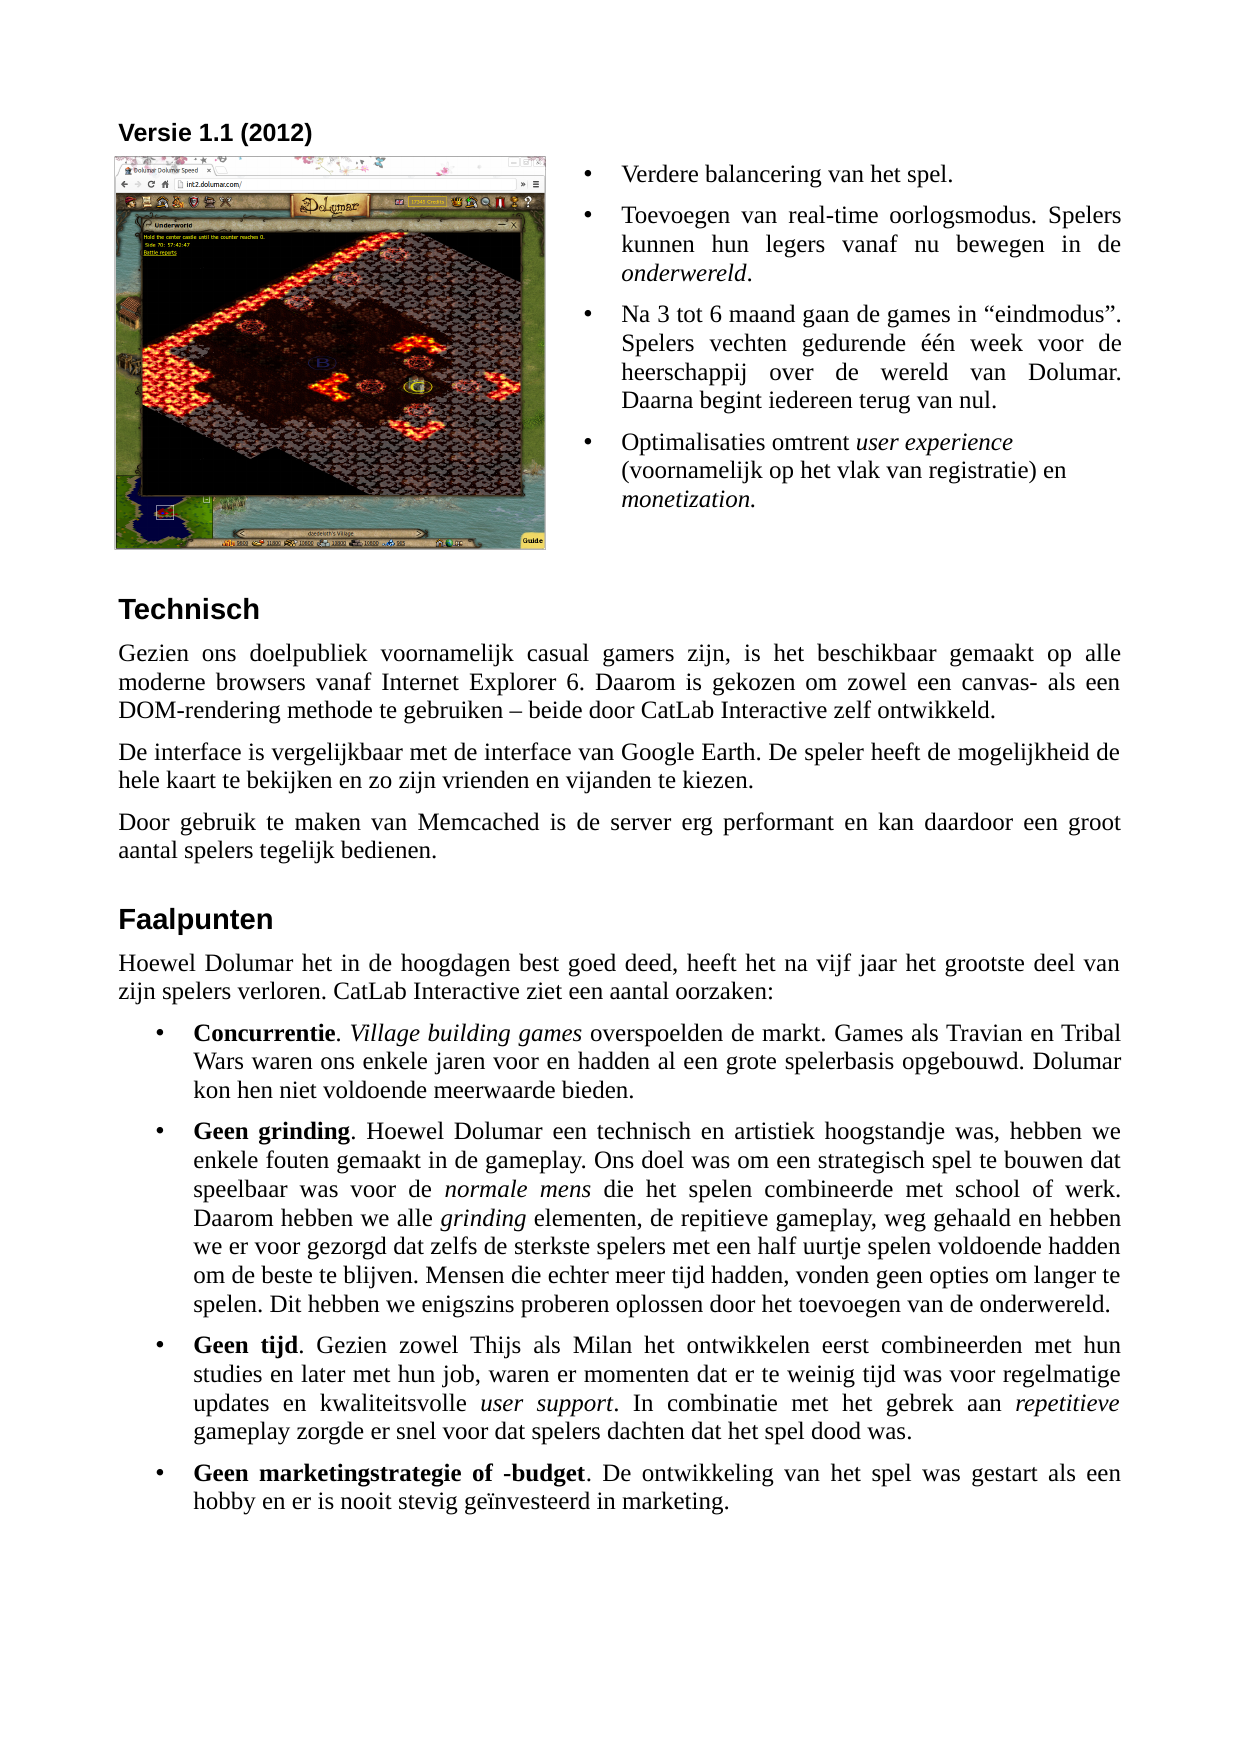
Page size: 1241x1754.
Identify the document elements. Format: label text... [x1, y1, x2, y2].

list Concurrentie. Village building games overspoelden de markt. Games als Travian en Tribal Wars waren ons enkele jaren voor en hadden al een grote spelerbasis opgebouwd. Dolumar kon hen niet voldoende meerwaarde bieden. [156, 1018, 1122, 1104]
text Door gebruik te maken van Memcached is de server erg performant en kan daardoor een groot aantal spelers tegelijk bedienen. [118, 807, 1122, 864]
text Gezien ons doelpubliek voornamelijk casual gamers zijn, is het beschikbaar gemaakt op alle moderne browsers vanaf Internet Explorer 6. Daarom is gekozen om zowel een canvas- als een DOM-rendering methode te gebruiken – beide door CatLab Interactive zelf ontwikkeld. [118, 638, 1122, 724]
subtitle Technisch [118, 592, 1122, 625]
text Hoewel Dolumar het in de hoogdagen best goed deed, heeft het na vijf jaar het grootste deel van zijn spelers verloren. CatLab Interactive ziet een aantal oorzaken: [118, 948, 1122, 1005]
subtitle Faalpunten [118, 902, 1122, 935]
list Na 3 tot 6 maand gaan de games in “eindmodus”. Spelers vechten gedurende één week voor de heerschappij over de wereld van Dolumar. Daarna begint iedereen terug van nul. [546, 299, 1122, 414]
list Geen grinding. Hoewel Dolumar een technisch en artistiek hoogstandje was, hebben we enkele fouten gemaakt in de gameplay. Ons doel was om een strategisch spel te bouwen dat speelbaar was voor de normale mens die het spelen combineerde met school of werk. Daarom hebben we alle grinding elementen, de repitieve gameplay, weg gehaald en hebben we er voor gezorgd dat zelfs de sterkste spelers met een half uurtje spelen voldoende hadden om de beste te blijven. Mensen die echter meer tijd hadden, vonden geen opties om langer te spelen. Dit hebben we enigszins proberen oplossen door het toevoegen van de onderwereld. [156, 1116, 1122, 1318]
text De interface is vergelijkbaar met de interface van Google Earth. De speler heeft de mogelijkheid de hele kaart te bekijken en zo zijn vrienden en vijanden te kiezen. [118, 737, 1122, 794]
subtitle Versie 1.1 (2012) [118, 118, 1122, 147]
list Verdere balancering van het spel. [546, 159, 1122, 188]
list Geen tijd. Gezien zowel Thijs als Milan het ontwikkelen eerst combineerden met hun studies en later met hun job, waren er momenten dat er te weinig tijd was voor regelmatige updates en kwaliteitsvolle user support. In combinatie met het gebrek aan repetitieve gameplay zorgde er snel voor dat spelers dachten dat het spel dood was. [156, 1330, 1122, 1445]
picture [114, 156, 546, 550]
list Geen marketingstrategie of -budget. De ontwikkeling van het spel was gestart als een hobby en er is nooit stevig geïnvesteerd in marketing. [156, 1458, 1122, 1515]
list Toevoegen van real-time oorlogsmodus. Spelers kunnen hun legers vanaf nu bewegen in de onderwereld. [546, 201, 1122, 287]
list Optimalisaties omtrent user experience (voornamelijk op het vlak van registratie) en monetization. [546, 427, 1122, 513]
